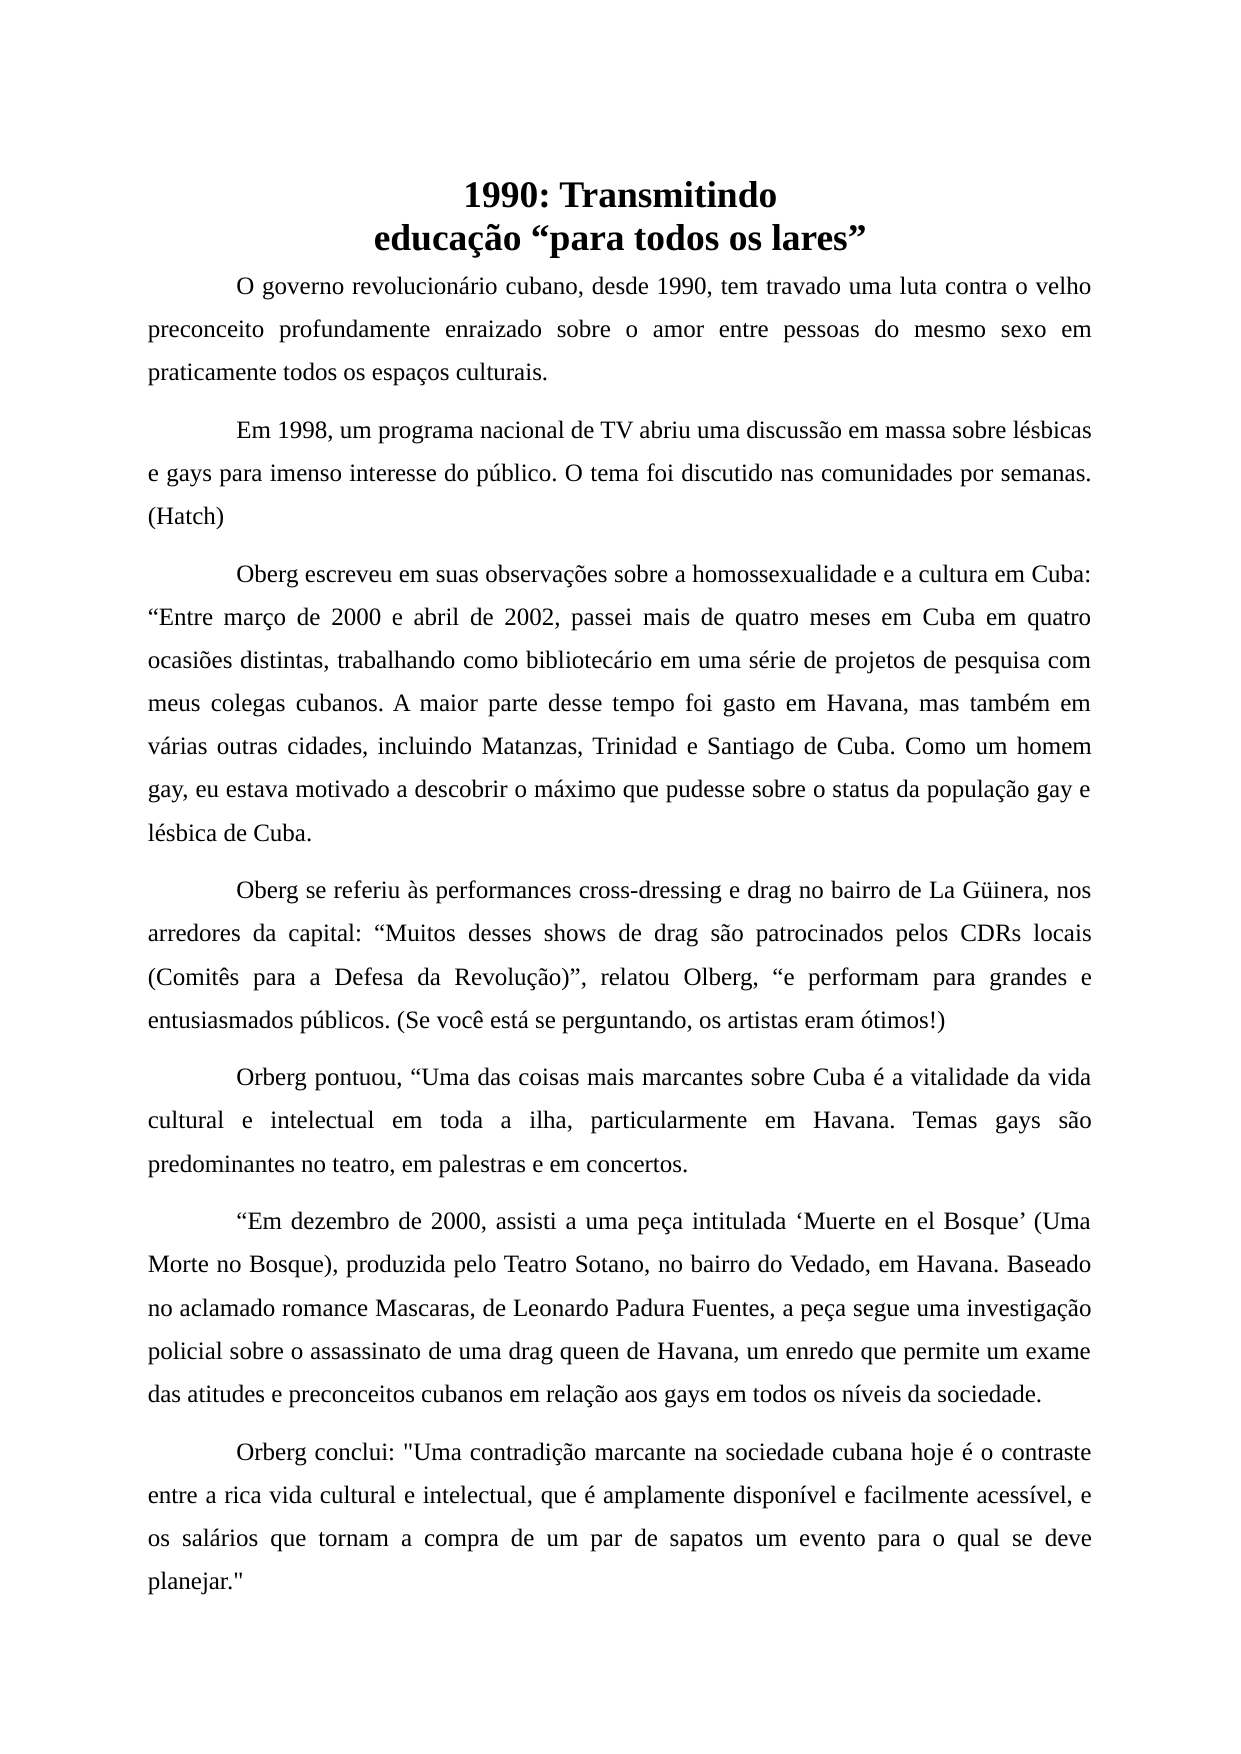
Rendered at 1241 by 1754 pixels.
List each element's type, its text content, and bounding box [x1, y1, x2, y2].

text Em 1998, um programa nacional de TV abriu uma discussão em massa sobre lésbicas e gays para imenso interesse do público. O tema foi discutido nas comunidades por semanas. (Hatch) [148, 415, 1093, 530]
subtitle 1990: Transmitindo educação “para todos os lares” [148, 172, 1093, 259]
text Orberg conclui: "Uma contradição marcante na sociedade cubana hoje é o contraste entre a rica vida cultural e intelectual, que é amplamente disponível e facilmente acessível, e os salários que tornam a compra de um par de sapatos um evento para o qual se deve planejar." [148, 1437, 1093, 1595]
text Oberg se referiu às performances cross-dressing e drag no bairro de La Güinera, nos arredores da capital: “Muitos desses shows de drag são patrocinados pelos CDRs locais (Comitês para a Defesa da Revolução)”, relatou Olberg, “e performam para grandes e entusiasmados públicos. (Se você está se perguntando, os artistas eram ótimos!) [148, 875, 1093, 1033]
text O governo revolucionário cubano, desde 1990, tem travado uma luta contra o velho preconceito profundamente enraizado sobre o amor entre pessoas do mesmo sexo em praticamente todos os espaços culturais. [148, 271, 1093, 386]
text Orberg pontuou, “Uma das coisas mais marcantes sobre Cuba é a vitalidade da vida cultural e intelectual em toda a ilha, particularmente em Havana. Temas gays são predominantes no teatro, em palestras e em concertos. [148, 1062, 1093, 1177]
text “Em dezembro de 2000, assisti a uma peça intitulada ‘Muerte en el Bosque’ (Uma Morte no Bosque), produzida pelo Teatro Sotano, no bairro do Vedado, em Havana. Baseado no aclamado romance Mascaras, de Leonardo Padura Fuentes, a peça segue uma investigação policial sobre o assassinato de uma drag queen de Havana, um enredo que permite um exame das atitudes e preconceitos cubanos em relação aos gays em todos os níveis da sociedade. [148, 1206, 1093, 1408]
text Oberg escreveu em suas observações sobre a homossexualidade e a cultura em Cuba: “Entre março de 2000 e abril de 2002, passei mais de quatro meses em Cuba em quatro ocasiões distintas, trabalhando como bibliotecário em uma série de projetos de pesquisa com meus colegas cubanos. A maior parte desse tempo foi gasto em Havana, mas também em várias outras cidades, incluindo Matanzas, Trinidad e Santiago de Cuba. Como um homem gay, eu estava motivado a descobrir o máximo que pudesse sobre o status da população gay e lésbica de Cuba. [148, 559, 1093, 846]
